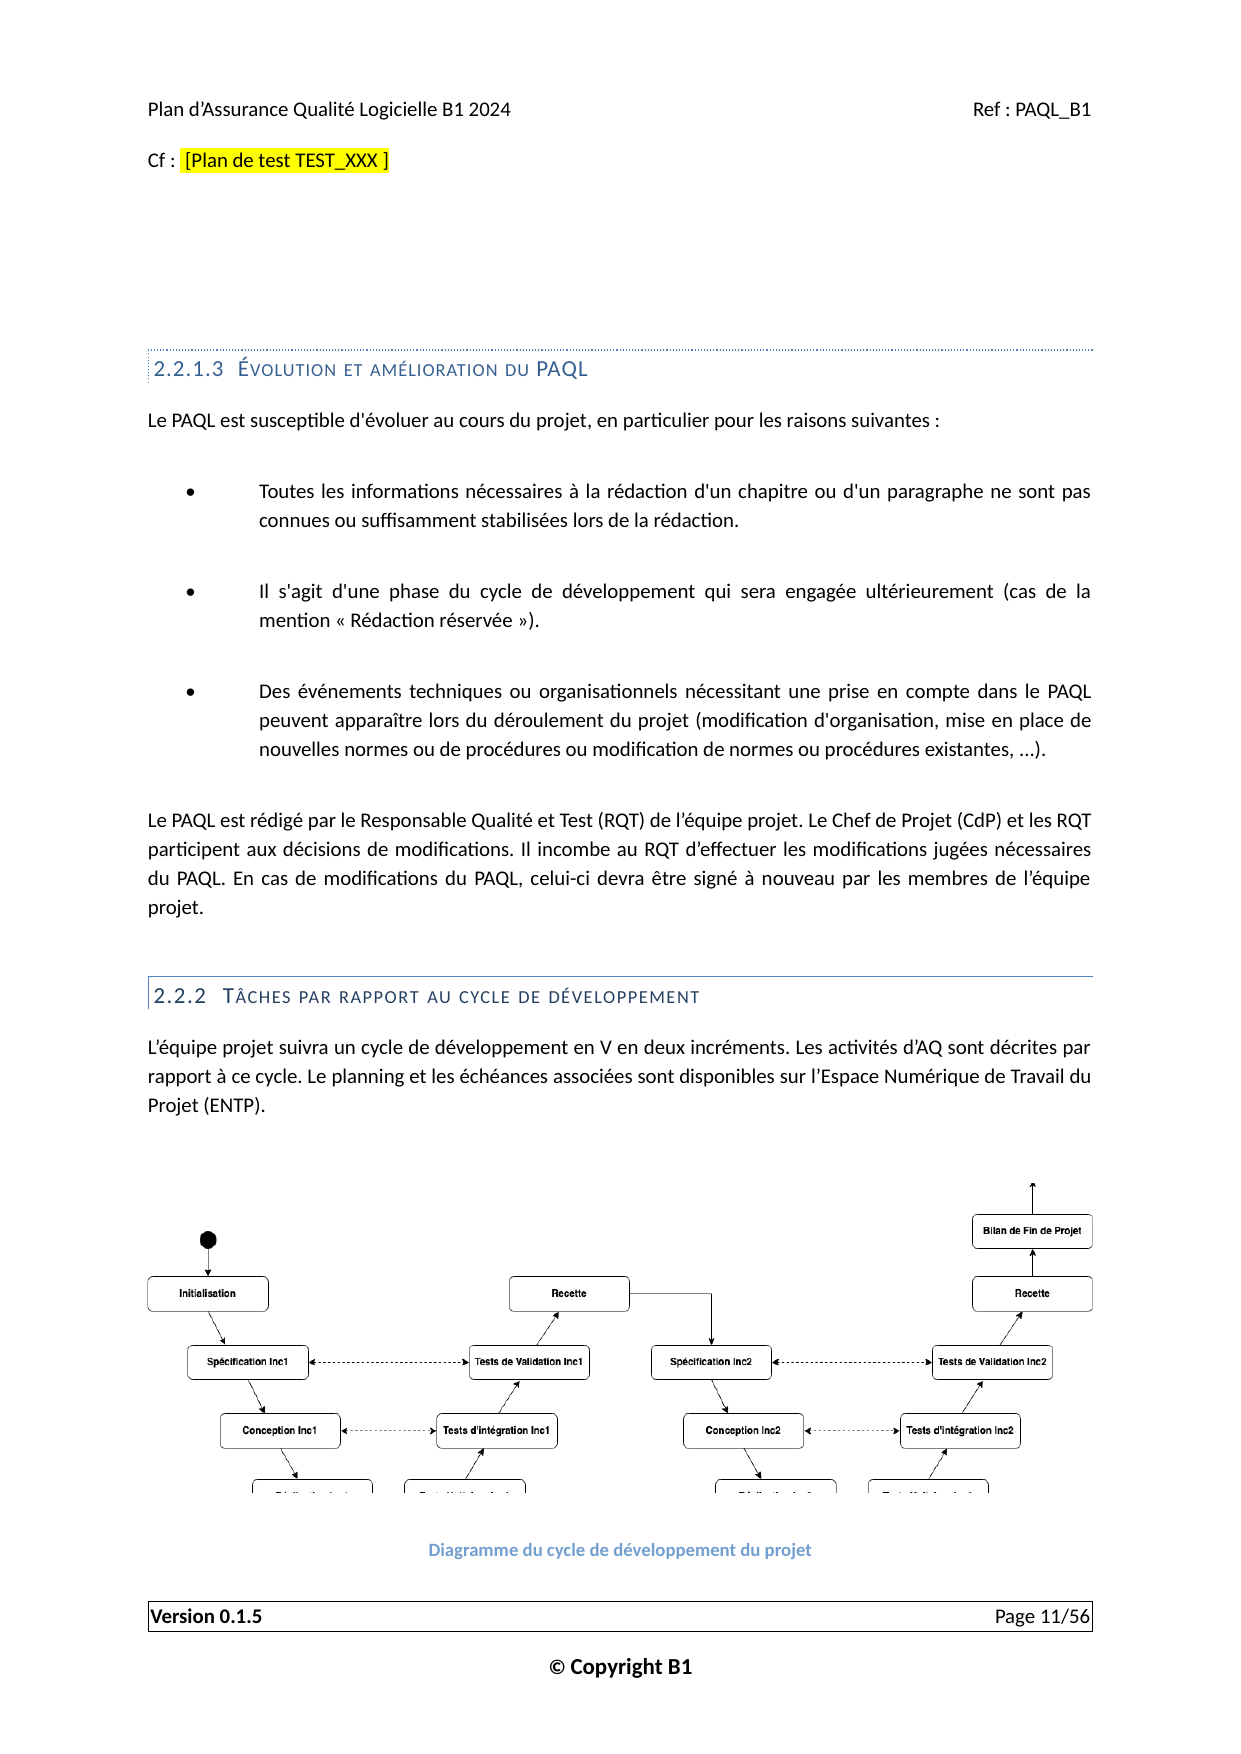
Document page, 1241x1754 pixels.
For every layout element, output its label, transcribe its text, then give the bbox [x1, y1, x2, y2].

text Cf : [Plan de test TEST_XXX ] [148, 148, 1093, 173]
list Des événements techniques ou organisationnels nécessitant une prise en compte dans le PAQL peuvent apparaître lors du déroulement du projet (modification d'organisation, mise en place de nouvelles normes ou de procédures ou modification de normes ou procédures existantes, ...). [185, 678, 1093, 762]
text L’équipe projet suivra un cycle de développement en V en deux incréments. Les activités d’AQ sont décrites par rapport à ce cycle. Le planning et les échéances associées sont disponibles sur l’Espace Numérique de Travail du Projet (ENTP). [148, 1034, 1093, 1118]
text Diagramme du cycle de développement du projet [148, 1538, 1093, 1561]
list Évolution et amélioration du PAQL [148, 349, 1093, 383]
text Le PAQL est susceptible d'évoluer au cours du projet, en particulier pour les raisons suivantes : [148, 407, 1093, 433]
list Il s'agit d'une phase du cycle de développement qui sera engagée ultérieurement (cas de la mention « Rédaction réservée »). [185, 578, 1093, 633]
list Toutes les informations nécessaires à la rédaction d'un chapitre ou d'un paragraphe ne sont pas connues ou suffisamment stabilisées lors de la rédaction. [185, 478, 1093, 533]
list Tâches par rapport au cycle de développement [149, 977, 1093, 1009]
text Le PAQL est rédigé par le Responsable Qualité et Test (RQT) de l’équipe projet. Le Chef de Projet (CdP) et les RQT participent aux décisions de modifications. Il incombe au RQT d’effectuer les modifications jugées nécessaires du PAQL. En cas de modifications du PAQL, celui-ci devra être signé à nouveau par les membres de l’équipe projet. [148, 807, 1093, 920]
